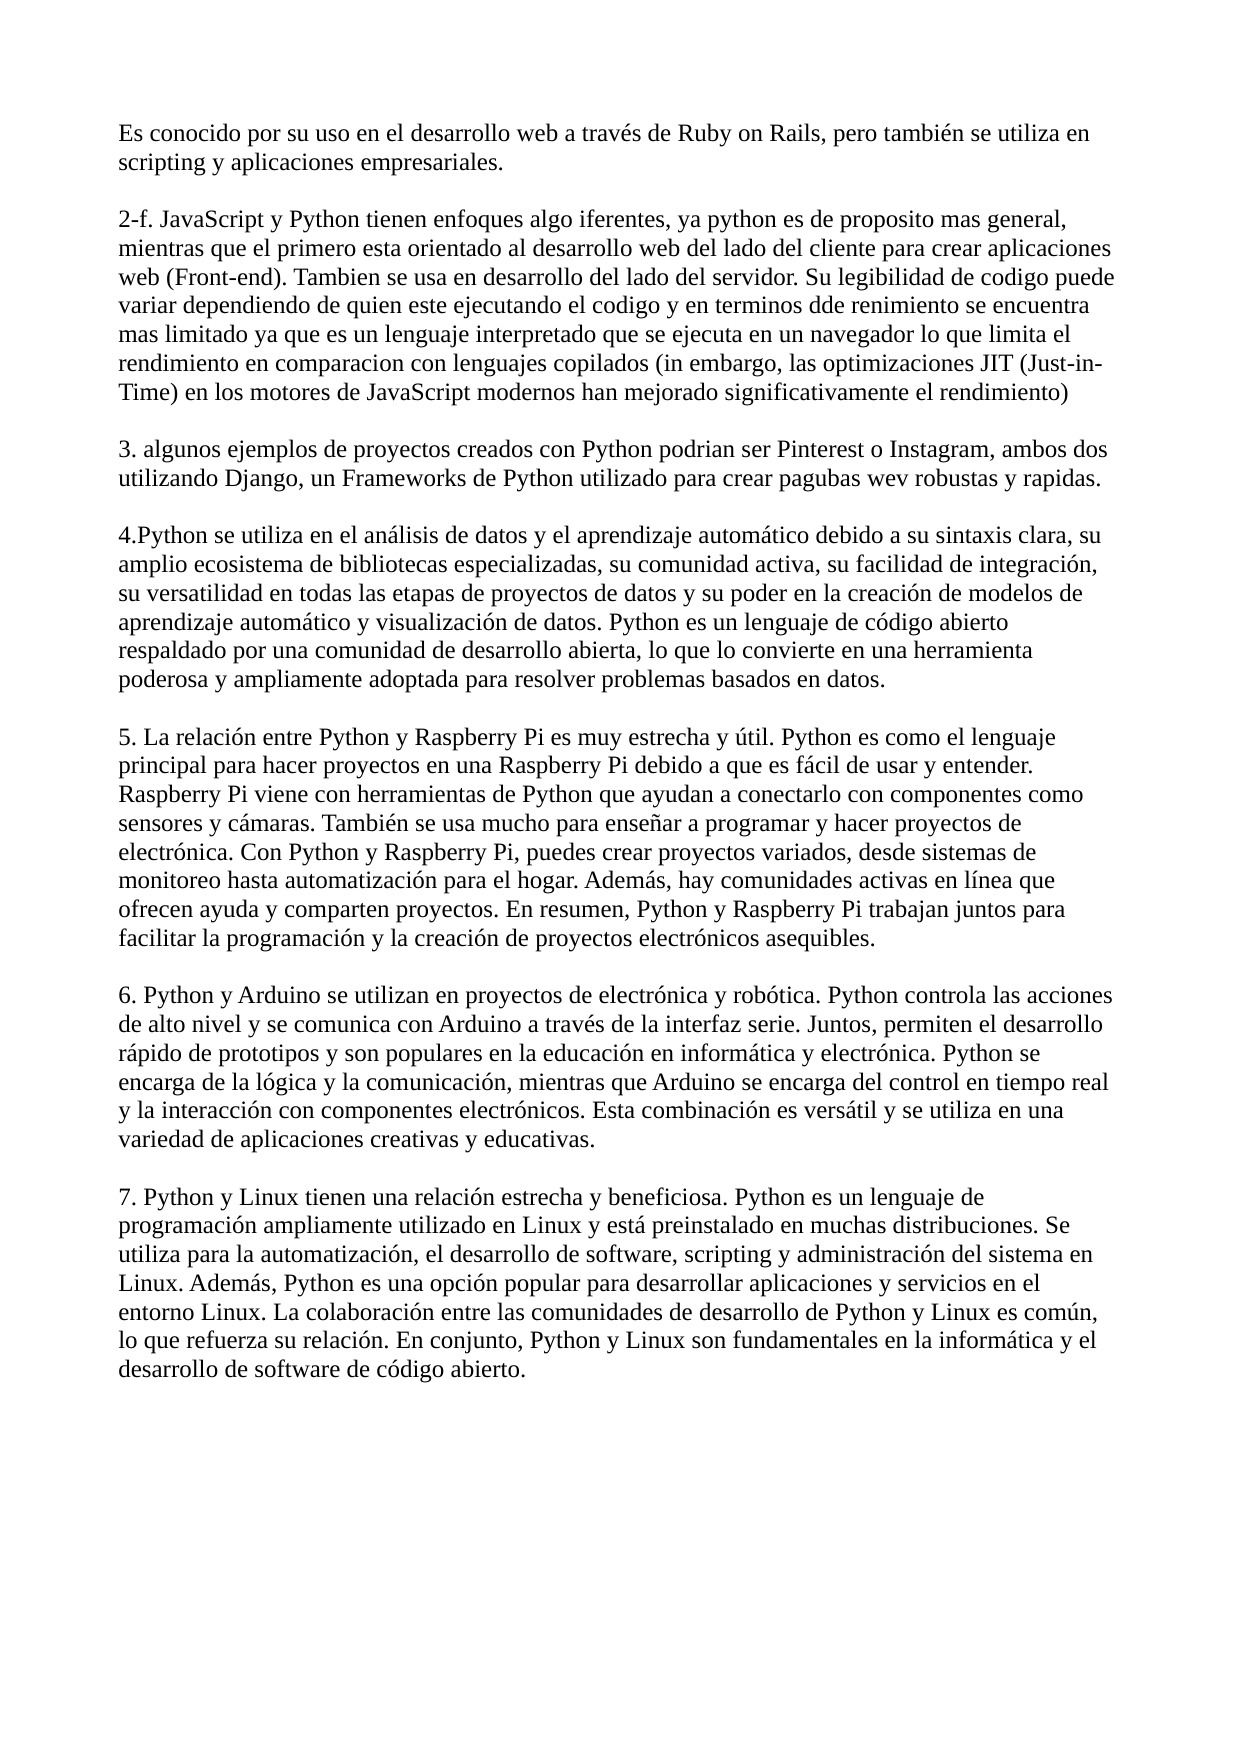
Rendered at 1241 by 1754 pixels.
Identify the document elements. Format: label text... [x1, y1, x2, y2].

text 6. Python y Arduino se utilizan en proyectos de electrónica y robótica. Python controla las acciones de alto nivel y se comunica con Arduino a través de la interfaz serie. Juntos, permiten el desarrollo rápido de prototipos y son populares en la educación en informática y electrónica. Python se encarga de la lógica y la comunicación, mientras que Arduino se encarga del control en tiempo real y la interacción con componentes electrónicos. Esta combinación es versátil y se utiliza en una variedad de aplicaciones creativas y educativas. [118, 981, 1122, 1153]
text 3. algunos ejemplos de proyectos creados con Python podrian ser Pinterest o Instagram, ambos dos utilizando Django, un Frameworks de Python utilizado para crear pagubas wev robustas y rapidas. [118, 434, 1122, 492]
text 7. Python y Linux tienen una relación estrecha y beneficiosa. Python es un lenguaje de programación ampliamente utilizado en Linux y está preinstalado en muchas distribuciones. Se utiliza para la automatización, el desarrollo de software, scripting y administración del sistema en Linux. Además, Python es una opción popular para desarrollar aplicaciones y servicios en el entorno Linux. La colaboración entre las comunidades de desarrollo de Python y Linux es común, lo que refuerza su relación. En conjunto, Python y Linux son fundamentales en la informática y el desarrollo de software de código abierto. [118, 1182, 1122, 1383]
text Es conocido por su uso en el desarrollo web a través de Ruby on Rails, pero también se utiliza en scripting y aplicaciones empresariales. [118, 118, 1122, 176]
text 5. La relación entre Python y Raspberry Pi es muy estrecha y útil. Python es como el lenguaje principal para hacer proyectos en una Raspberry Pi debido a que es fácil de usar y entender. Raspberry Pi viene con herramientas de Python que ayudan a conectarlo con componentes como sensores y cámaras. También se usa mucho para enseñar a programar y hacer proyectos de electrónica. Con Python y Raspberry Pi, puedes crear proyectos variados, desde sistemas de monitoreo hasta automatización para el hogar. Además, hay comunidades activas en línea que ofrecen ayuda y comparten proyectos. En resumen, Python y Raspberry Pi trabajan juntos para facilitar la programación y la creación de proyectos electrónicos asequibles. [118, 722, 1122, 952]
text 2-f. JavaScript y Python tienen enfoques algo iferentes, ya python es de proposito mas general, mientras que el primero esta orientado al desarrollo web del lado del cliente para crear aplicaciones web (Front-end). Tambien se usa en desarrollo del lado del servidor. Su legibilidad de codigo puede variar dependiendo de quien este ejecutando el codigo y en terminos dde renimiento se encuentra mas limitado ya que es un lenguaje interpretado que se ejecuta en un navegador lo que limita el rendimiento en comparacion con lenguajes copilados (in embargo, las optimizaciones JIT (Just-in-Time) en los motores de JavaScript modernos han mejorado significativamente el rendimiento) [118, 204, 1122, 406]
text 4.Python se utiliza en el análisis de datos y el aprendizaje automático debido a su sintaxis clara, su amplio ecosistema de bibliotecas especializadas, su comunidad activa, su facilidad de integración, su versatilidad en todas las etapas de proyectos de datos y su poder en la creación de modelos de aprendizaje automático y visualización de datos. Python es un lenguaje de código abierto respaldado por una comunidad de desarrollo abierta, lo que lo convierte en una herramienta poderosa y ampliamente adoptada para resolver problemas basados en datos. [118, 521, 1122, 693]
